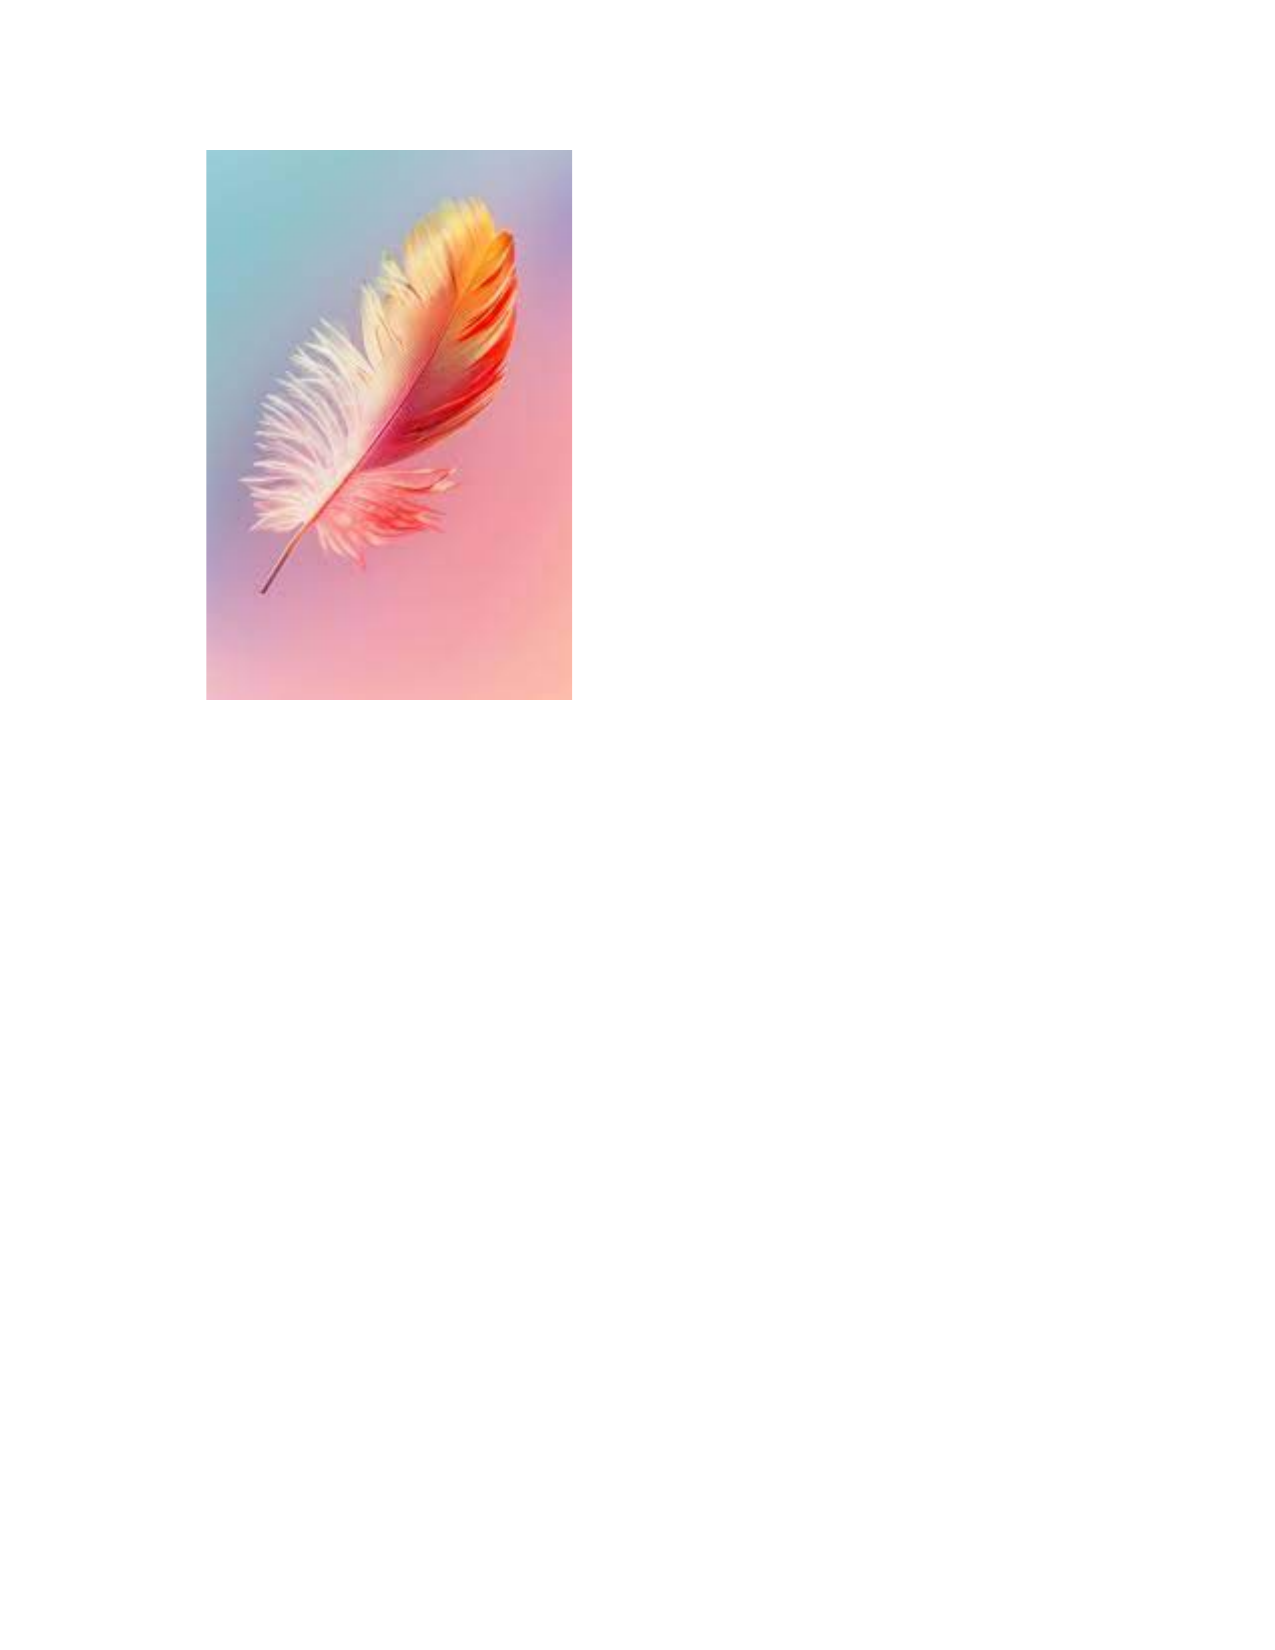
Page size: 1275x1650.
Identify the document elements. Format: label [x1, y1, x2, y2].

picture [206, 150, 573, 700]
